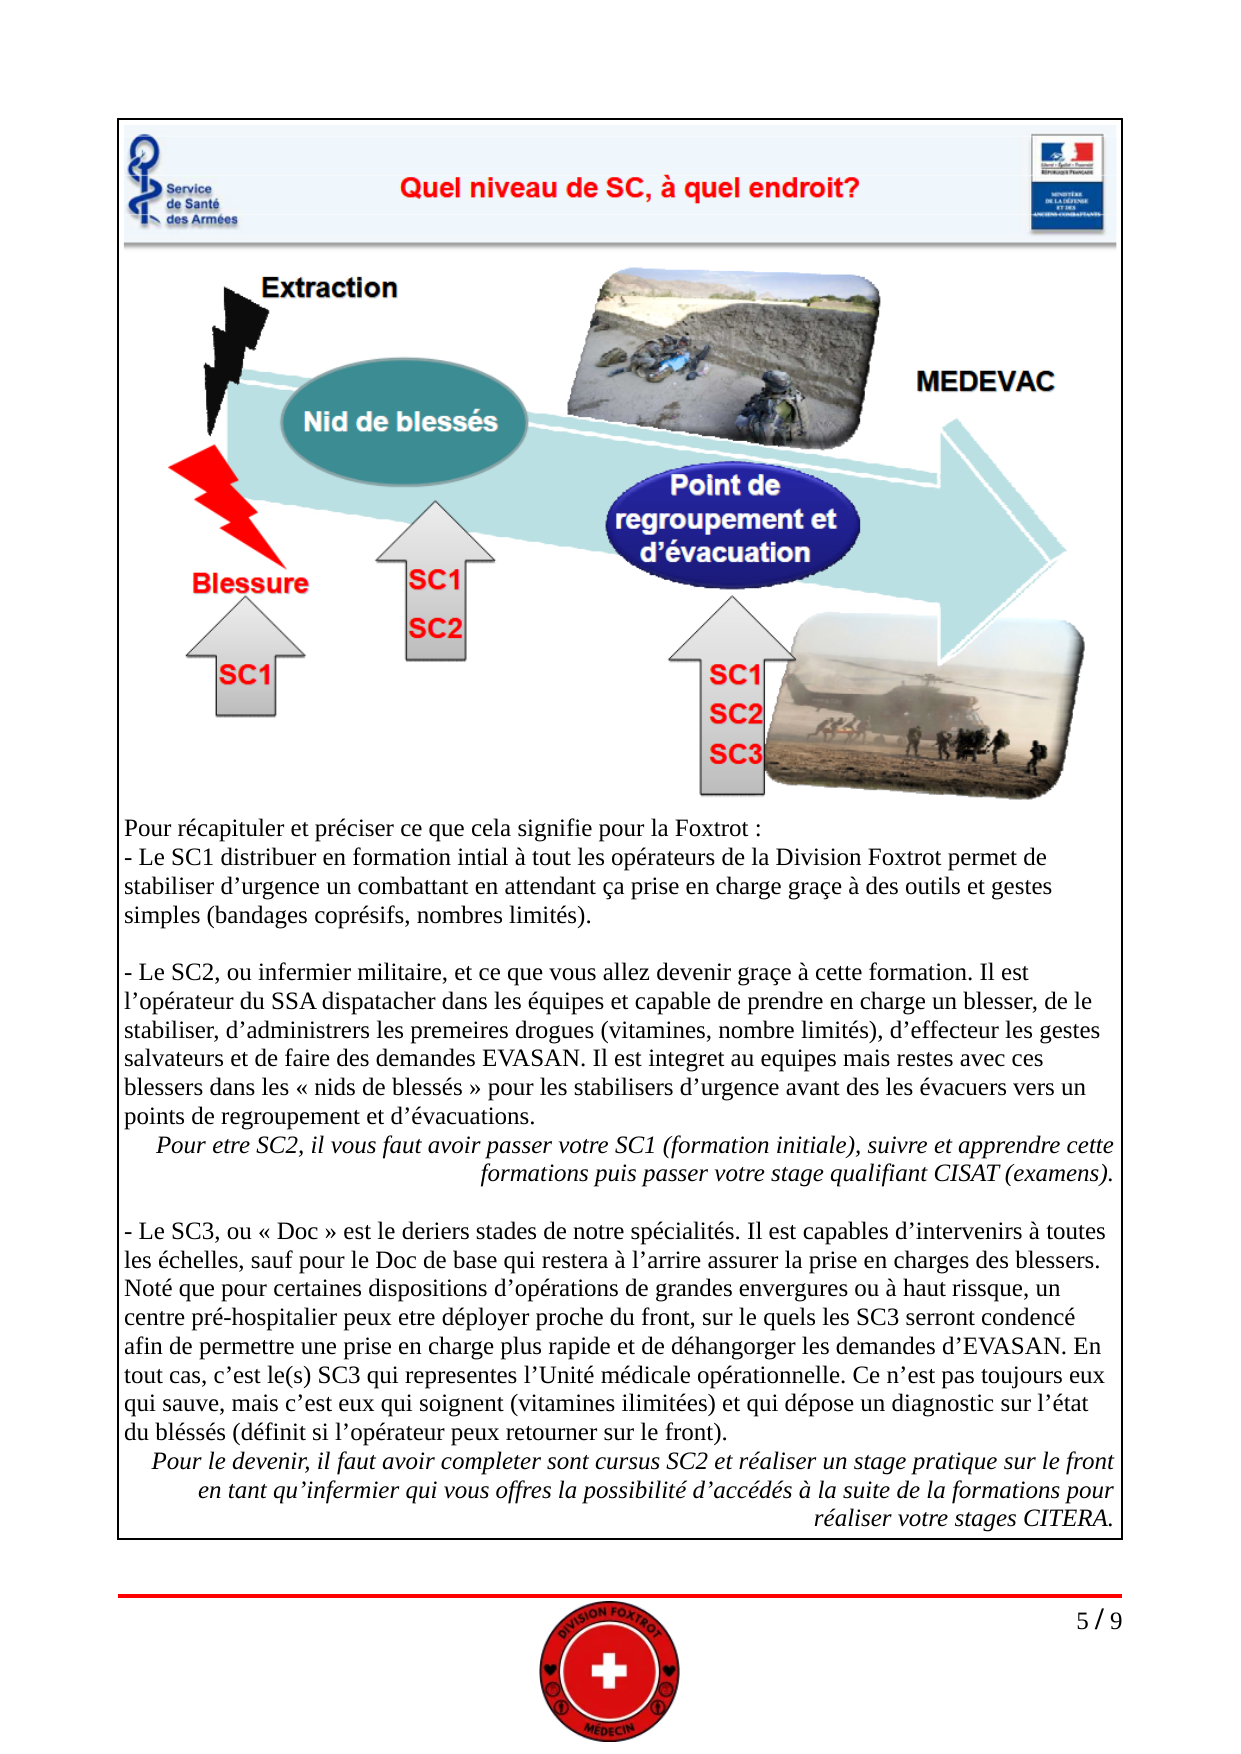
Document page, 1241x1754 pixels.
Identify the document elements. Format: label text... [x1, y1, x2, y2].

table_cell Pour récapituler et préciser ce que cela signifie pour la Foxtrot : - Le SC1 distribuer en formation intial à tout les opérateurs de la Division Foxtrot permet de stabiliser d’urgence un combattant en attendant ça prise en charge graçe à des outils et gestes simples (bandages coprésifs, nombres limités). - Le SC2, ou infermier militaire, et ce que vous allez devenir graçe à cette formation. Il est l’opérateur du SSA dispatacher dans les équipes et capable de prendre en charge un blesser, de le stabiliser, d’administrers les premeires drogues (vitamines, nombre limités), d’effecteur les gestes salvateurs et de faire des demandes EVASAN. Il est integret au equipes mais restes avec ces blessers dans les « nids de blessés » pour les stabilisers d’urgence avant des les évacuers vers un points de regroupement et d’évacuations. Pour etre SC2, il vous faut avoir passer votre SC1 (formation initiale), suivre et apprendre cette formations puis passer votre stage qualifiant CISAT (examens). - Le SC3, ou « Doc » est le deriers stades de notre spécialités. Il est capables d’intervenirs à toutes les échelles, sauf pour le Doc de base qui restera à l’arrire assurer la prise en charges des blessers. Noté que pour certaines dispositions d’opérations de grandes envergures ou à haut rissque, un centre pré-hospitalier peux etre déployer proche du front, sur le quels les SC3 serront condencé afin de permettre une prise en charge plus rapide et de déhangorger les demandes d’EVASAN. En tout cas, c’est le(s) SC3 qui representes l’Unité médicale opérationnelle. Ce n’est pas toujours eux qui sauve, mais c’est eux qui soignent (vitamines ilimitées) et qui dépose un diagnostic sur l’état du bléssés (définit si l’opérateur peux retourner sur le front). Pour le devenir, il faut avoir completer sont cursus SC2 et réaliser un stage pratique sur le front en tant qu’infermier qui vous offres la possibilité d’accédés à la suite de la formations pour réaliser votre stages CITERA. [119, 120, 1121, 1538]
picture [539, 1601, 680, 1742]
picture [123, 125, 1117, 808]
